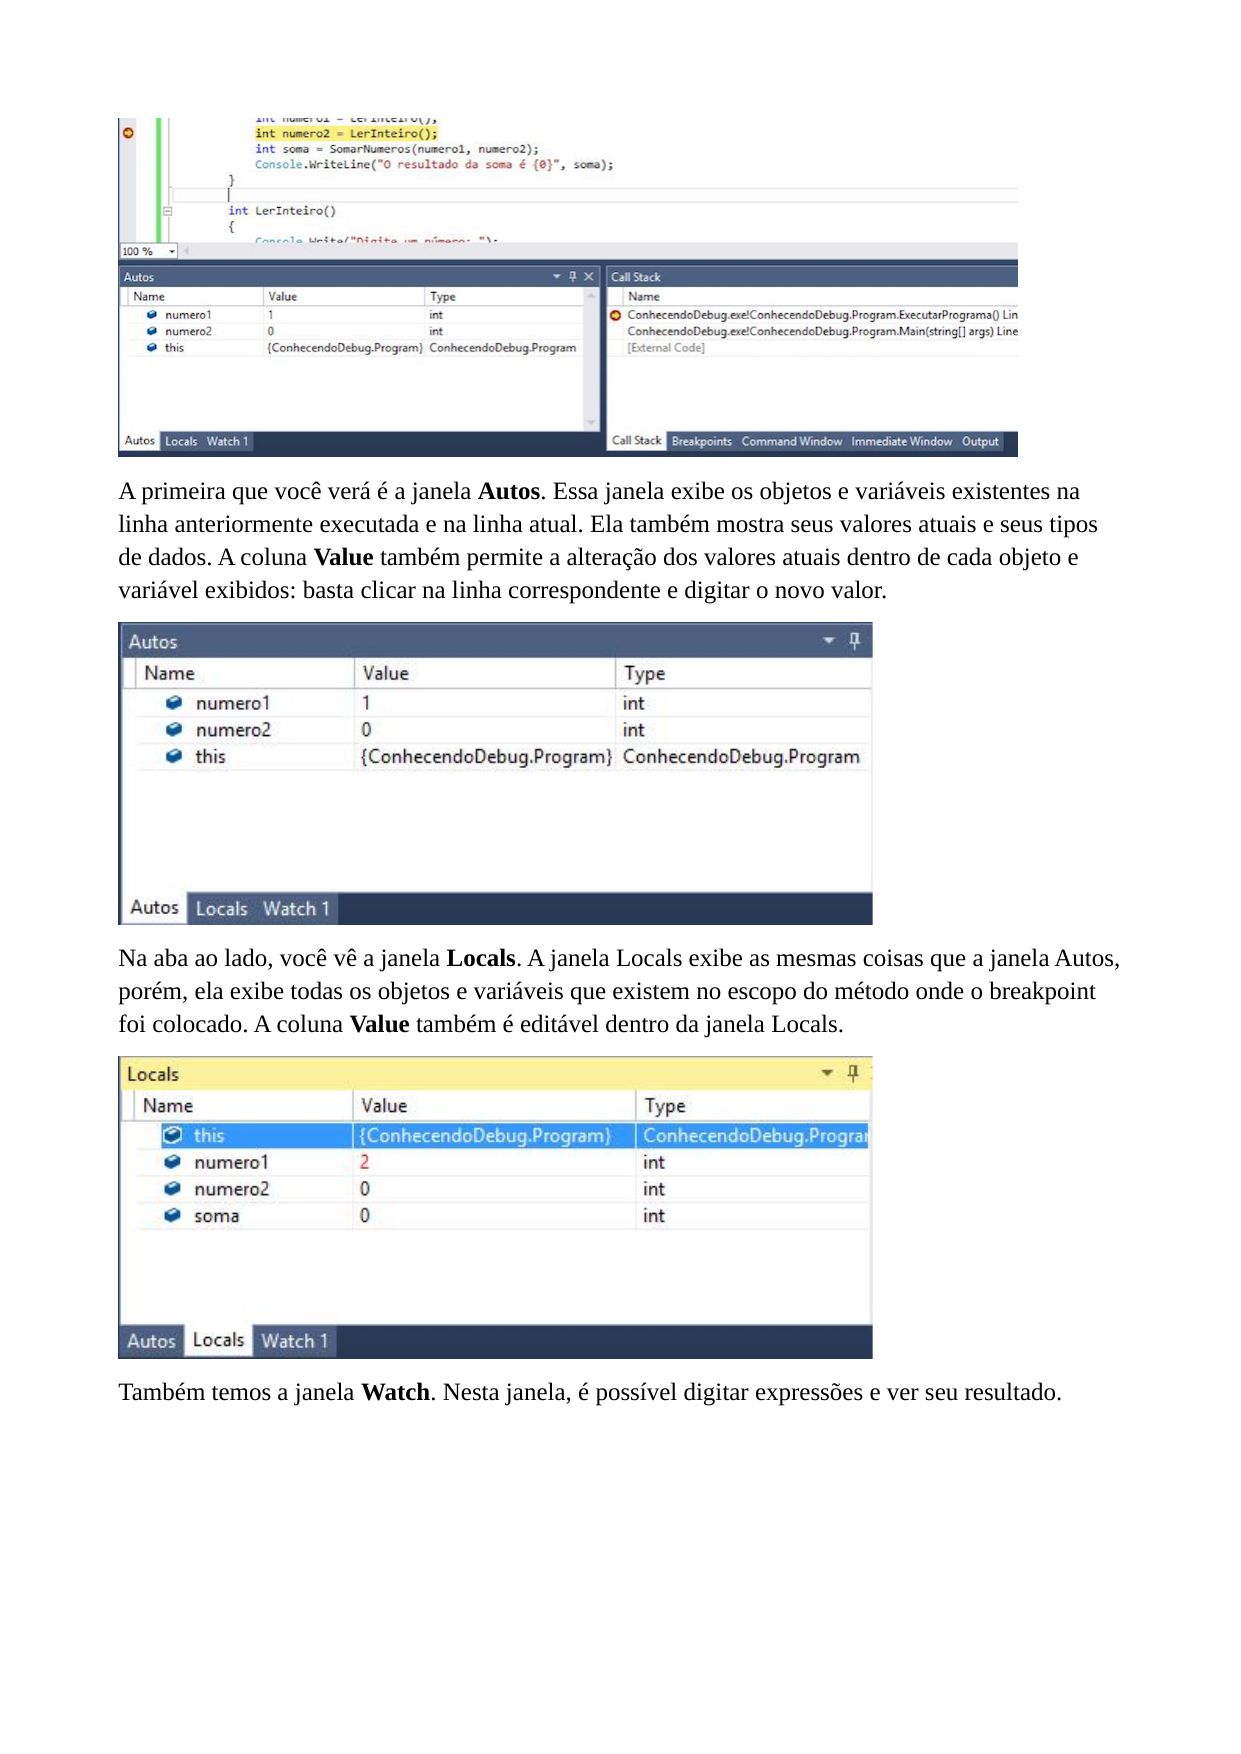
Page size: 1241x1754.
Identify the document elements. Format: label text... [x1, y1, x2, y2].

text Na aba ao lado, você vê a janela Locals. A janela Locals exibe as mesmas coisas que a janela Autos, porém, ela exibe todas os objetos e variáveis que existem no escopo do método onde o breakpoint foi colocado. A coluna Value também é editável dentro da janela Locals. [118, 943, 1122, 1038]
picture [118, 622, 873, 925]
text A primeira que você verá é a janela Autos. Essa janela exibe os objetos e variáveis existentes na linha anteriormente executada e na linha atual. Ela também mostra seus valores atuais e seus tipos de dados. A coluna Value também permite a alteração dos valores atuais dentro de cada objeto e variável exibidos: basta clicar na linha correspondente e digitar o novo valor. [118, 476, 1122, 604]
picture [118, 118, 1018, 457]
picture [118, 1056, 873, 1359]
text Também temos a janela Watch. Nesta janela, é possível digitar expressões e ver seu resultado. [118, 1377, 1122, 1406]
